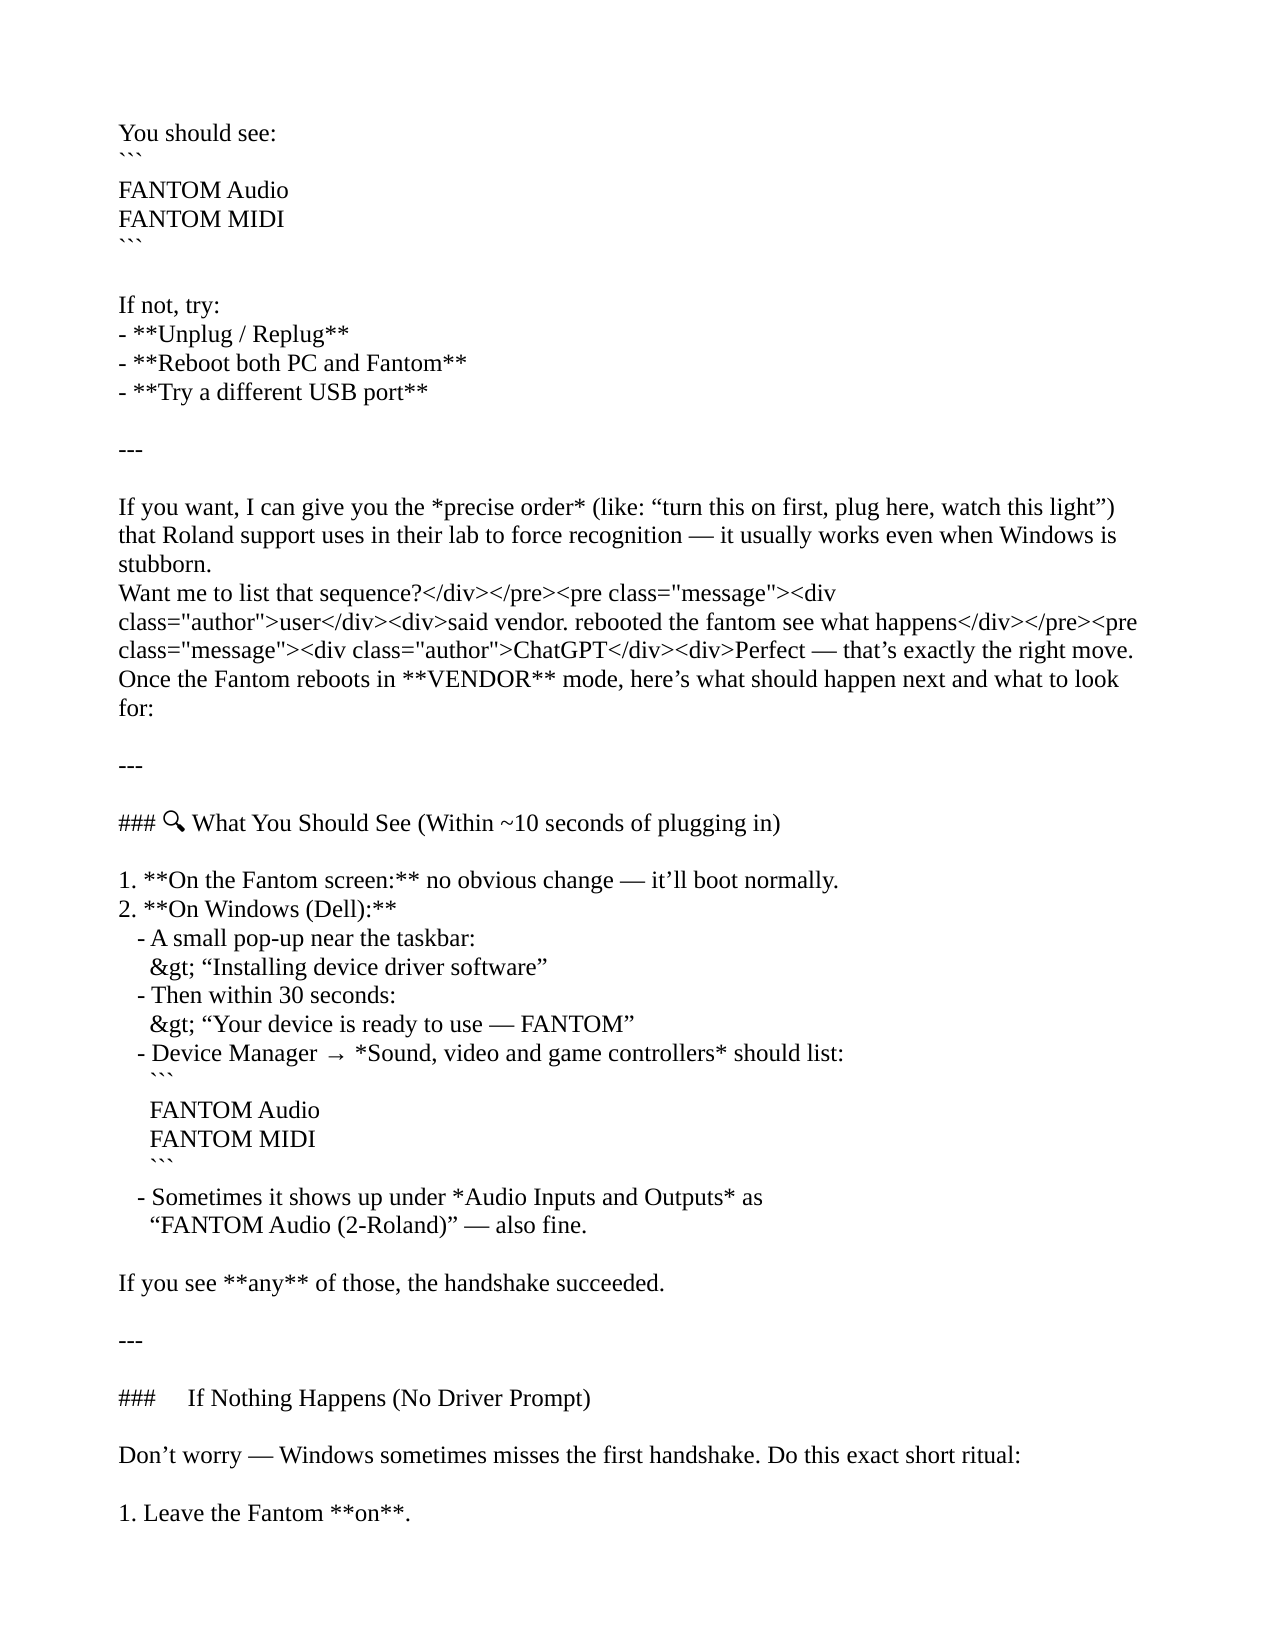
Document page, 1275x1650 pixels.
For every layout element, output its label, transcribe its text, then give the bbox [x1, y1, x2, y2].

text “FANTOM Audio (2-Roland)” — also fine. [118, 1211, 1157, 1239]
text --- [118, 434, 1157, 463]
text FANTOM Audio [118, 1096, 1157, 1124]
text - A small pop-up near the taskbar: [118, 923, 1157, 952]
text - **Reboot both PC and Fantom** [118, 348, 1157, 377]
text - **Unplug / Replug** [118, 319, 1157, 348]
text Want me to list that sequence?</div></pre><pre class="message"><div class="author">user</div><div>said vendor. rebooted the fantom see what happens</div></pre><pre class="message"><div class="author">ChatGPT</div><div>Perfect — that’s exactly the right move. [118, 578, 1157, 664]
text 2. **On Windows (Dell):** [118, 894, 1157, 923]
text If you want, I can give you the *precise order* (like: “turn this on first, plug here, watch this light”) that Roland support uses in their lab to force recognition — it usually works even when Windows is stubborn. [118, 492, 1157, 578]
text If not, try: [118, 291, 1157, 319]
text 1. **On the Fantom screen:** no obvious change — it’ll boot normally. [118, 866, 1157, 894]
text - Device Manager → *Sound, video and game controllers* should list: [118, 1038, 1157, 1067]
text --- [118, 751, 1157, 779]
text FANTOM Audio [118, 176, 1157, 204]
text ### 🧠 If Nothing Happens (No Driver Prompt) [118, 1383, 1157, 1412]
text ``` [118, 147, 1157, 176]
text --- [118, 1326, 1157, 1354]
text &gt; “Installing device driver software” [118, 952, 1157, 981]
text ### 🔍 What You Should See (Within ~10 seconds of plugging in) [118, 808, 1157, 837]
text FANTOM MIDI [118, 204, 1157, 233]
text Once the Fantom reboots in **VENDOR** mode, here’s what should happen next and what to look for: [118, 664, 1157, 722]
text If you see **any** of those, the handshake succeeded. [118, 1268, 1157, 1297]
text - **Try a different USB port** [118, 377, 1157, 406]
text 1. Leave the Fantom **on**. [118, 1498, 1157, 1527]
text ``` [118, 1067, 1157, 1096]
text - Then within 30 seconds: [118, 981, 1157, 1009]
text Don’t worry — Windows sometimes misses the first handshake. Do this exact short ritual: [118, 1441, 1157, 1469]
text ``` [118, 233, 1157, 262]
text FANTOM MIDI [118, 1124, 1157, 1153]
text ``` [118, 1153, 1157, 1182]
text - Sometimes it shows up under *Audio Inputs and Outputs* as [118, 1182, 1157, 1211]
text &gt; “Your device is ready to use — FANTOM” [118, 1009, 1157, 1038]
text You should see: [118, 118, 1157, 147]
